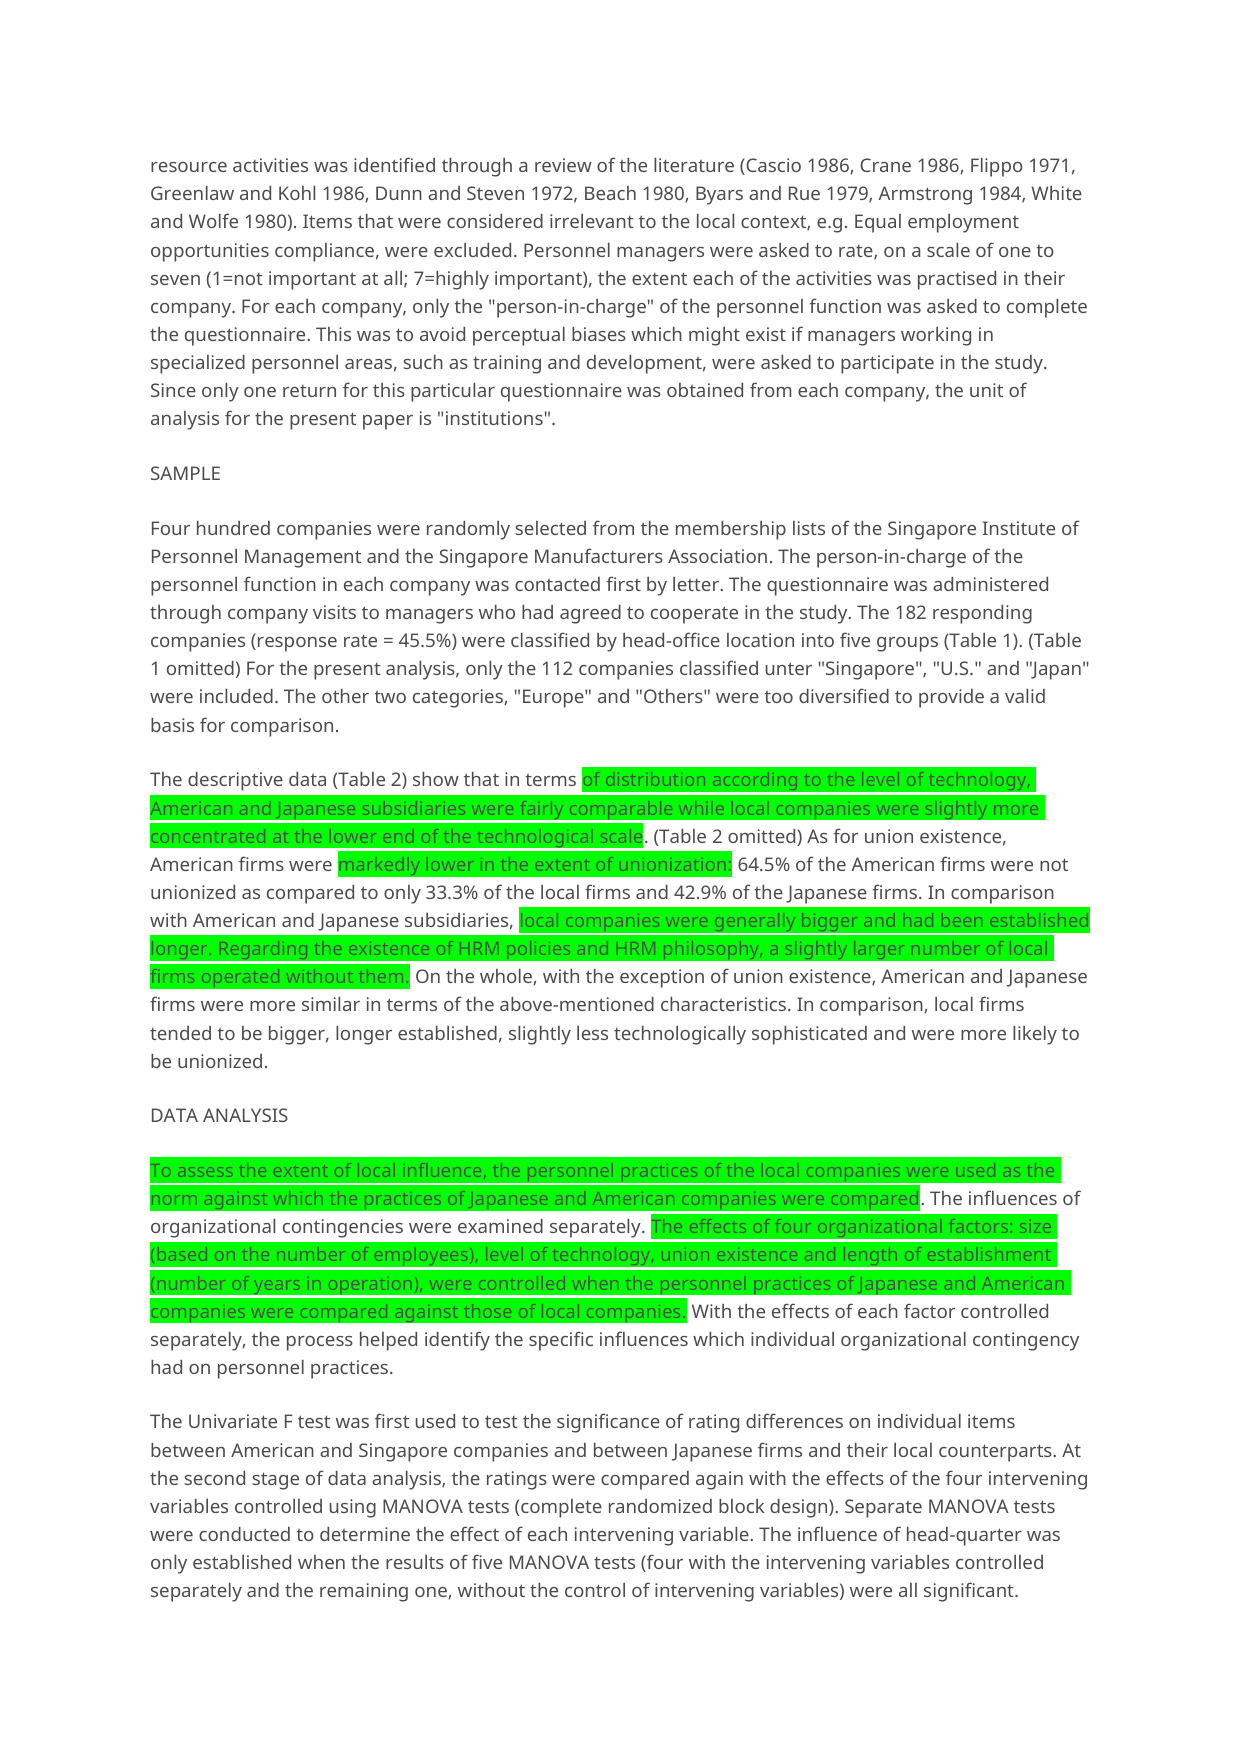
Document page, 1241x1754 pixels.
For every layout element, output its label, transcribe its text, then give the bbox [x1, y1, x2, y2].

text resource activities was identified through a review of the literature (Cascio 1986, Crane 1986, Flippo 1971, Greenlaw and Kohl 1986, Dunn and Steven 1972, Beach 1980, Byars and Rue 1979, Armstrong 1984, White and Wolfe 1980). Items that were considered irrelevant to the local context, e.g. Equal employment opportunities compliance, were excluded. Personnel managers were asked to rate, on a scale of one to seven (1=not important at all; 7=highly important), the extent each of the activities was practised in their company. For each company, only the "person-in-charge" of the personnel function was asked to complete the questionnaire. This was to avoid perceptual biases which might exist if managers working in specialized personnel areas, such as training and development, were asked to participate in the study. Since only one return for this particular questionnaire was obtained from each company, the unit of analysis for the present paper is "institutions". [150, 150, 1090, 431]
text Four hundred companies were randomly selected from the membership lists of the Singapore Institute of Personnel Management and the Singapore Manufacturers Association. The person-in-charge of the personnel function in each company was contacted first by letter. The questionnaire was administered through company visits to managers who had agreed to cooperate in the study. The 182 responding companies (response rate = 45.5%) were classified by head-office location into five groups (Table 1). (Table 1 omitted) For the present analysis, only the 112 companies classified unter "Singapore", "U.S." and "Japan" were included. The other two categories, "Europe" and "Others" were too diversified to provide a valid basis for comparison. [150, 512, 1090, 737]
text The descriptive data (Table 2) show that in terms of distribution according to the level of technology, American and Japanese subsidiaries were fairly comparable while local companies were slightly more concentrated at the lower end of the technological scale. (Table 2 omitted) As for union existence, American firms were markedly lower in the extent of unionization: 64.5% of the American firms were not unionized as compared to only 33.3% of the local firms and 42.9% of the Japanese firms. In comparison with American and Japanese subsidiaries, local companies were generally bigger and had been established longer. Regarding the existence of HRM policies and HRM philosophy, a slightly larger number of local firms operated without them. On the whole, with the exception of union existence, American and Japanese firms were more similar in terms of the above-mentioned characteristics. In comparison, local firms tended to be bigger, longer established, slightly less technologically sophisticated and were more likely to be unionized. [150, 764, 1090, 1073]
text DATA ANALYSIS [150, 1100, 1090, 1128]
text The Univariate F test was first used to test the significance of rating differences on individual items between American and Singapore companies and between Japanese firms and their local counterparts. At the second stage of data analysis, the ratings were compared again with the effects of the four intervening variables controlled using MANOVA tests (complete randomized block design). Separate MANOVA tests were conducted to determine the effect of each intervening variable. The influence of head-quarter was only established when the results of five MANOVA tests (four with the intervening variables controlled separately and the remaining one, without the control of intervening variables) were all significant. [150, 1406, 1090, 1603]
text To assess the extent of local influence, the personnel practices of the local companies were used as the norm against which the practices of Japanese and American companies were compared. The influences of organizational contingencies were examined separately. The effects of four organizational factors: size (based on the number of employees), level of technology, union existence and length of establishment (number of years in operation), were controlled when the personnel practices of Japanese and American companies were compared against those of local companies. With the effects of each factor controlled separately, the process helped identify the specific influences which individual organizational contingency had on personnel practices. [150, 1155, 1090, 1380]
text SAMPLE [150, 458, 1090, 486]
